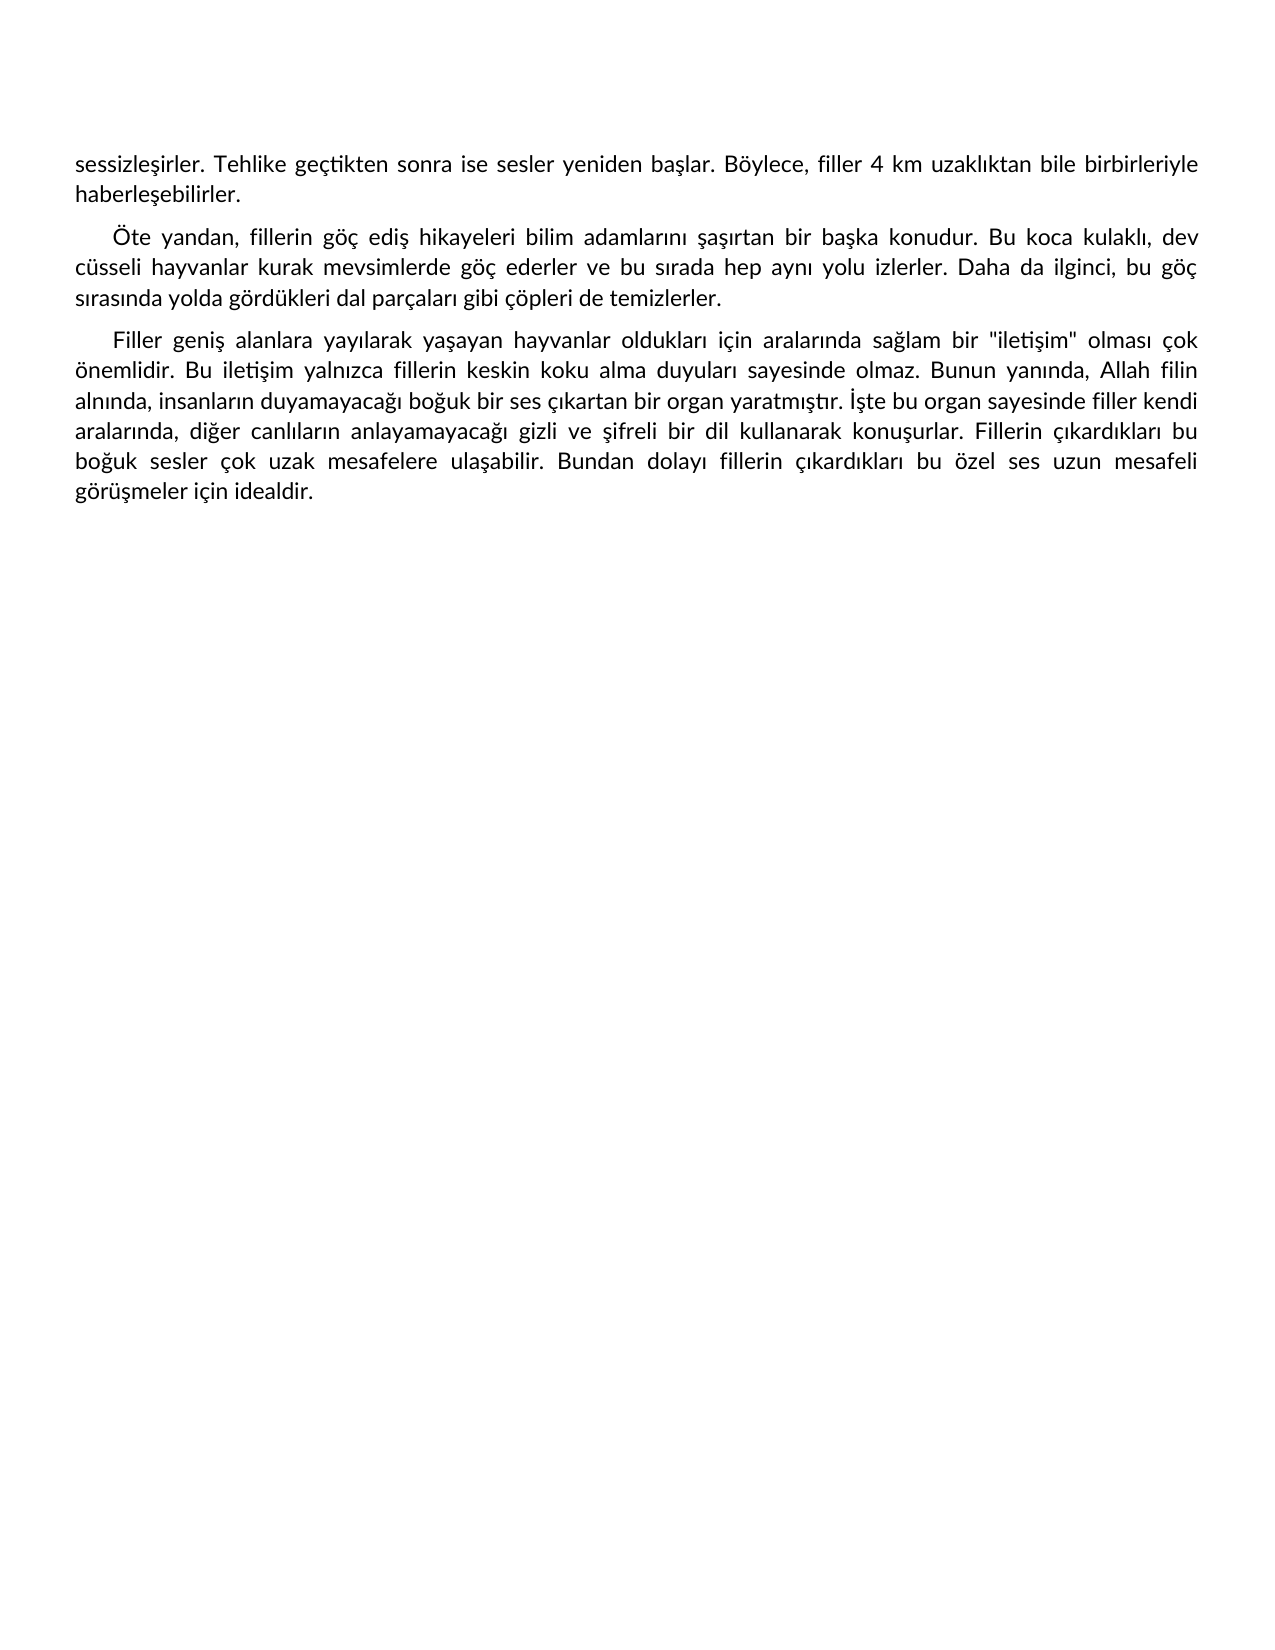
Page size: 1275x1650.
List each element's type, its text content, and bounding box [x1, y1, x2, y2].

text sessizleşirler. Tehlike geçtikten sonra ise sesler yeniden başlar. Böylece, filler 4 km uzaklıktan bile birbirleriyle haberleşebilirler. [75, 150, 1200, 208]
text Filler geniş alanlara yayılarak yaşayan hayvanlar oldukları için aralarında sağlam bir "iletişim" olması çok önemlidir. Bu iletişim yalnızca fillerin keskin koku alma duyuları sayesinde olmaz. Bunun yanında, Allah filin alnında, insanların duyamayacağı boğuk bir ses çıkartan bir organ yaratmıştır. İşte bu organ sayesinde filler kendi aralarında, diğer canlıların anlayamayacağı gizli ve şifreli bir dil kullanarak konuşurlar. Fillerin çıkardıkları bu boğuk sesler çok uzak mesafelere ulaşabilir. Bundan dolayı fillerin çıkardıkları bu özel ses uzun mesafeli görüşmeler için idealdir. [75, 326, 1200, 504]
text Öte yandan, fillerin göç ediş hikayeleri bilim adamlarını şaşırtan bir başka konudur. Bu koca kulaklı, dev cüsseli hayvanlar kurak mevsimlerde göç ederler ve bu sırada hep aynı yolu izlerler. Daha da ilginci, bu göç sırasında yolda gördükleri dal parçaları gibi çöpleri de temizlerler. [75, 223, 1200, 311]
